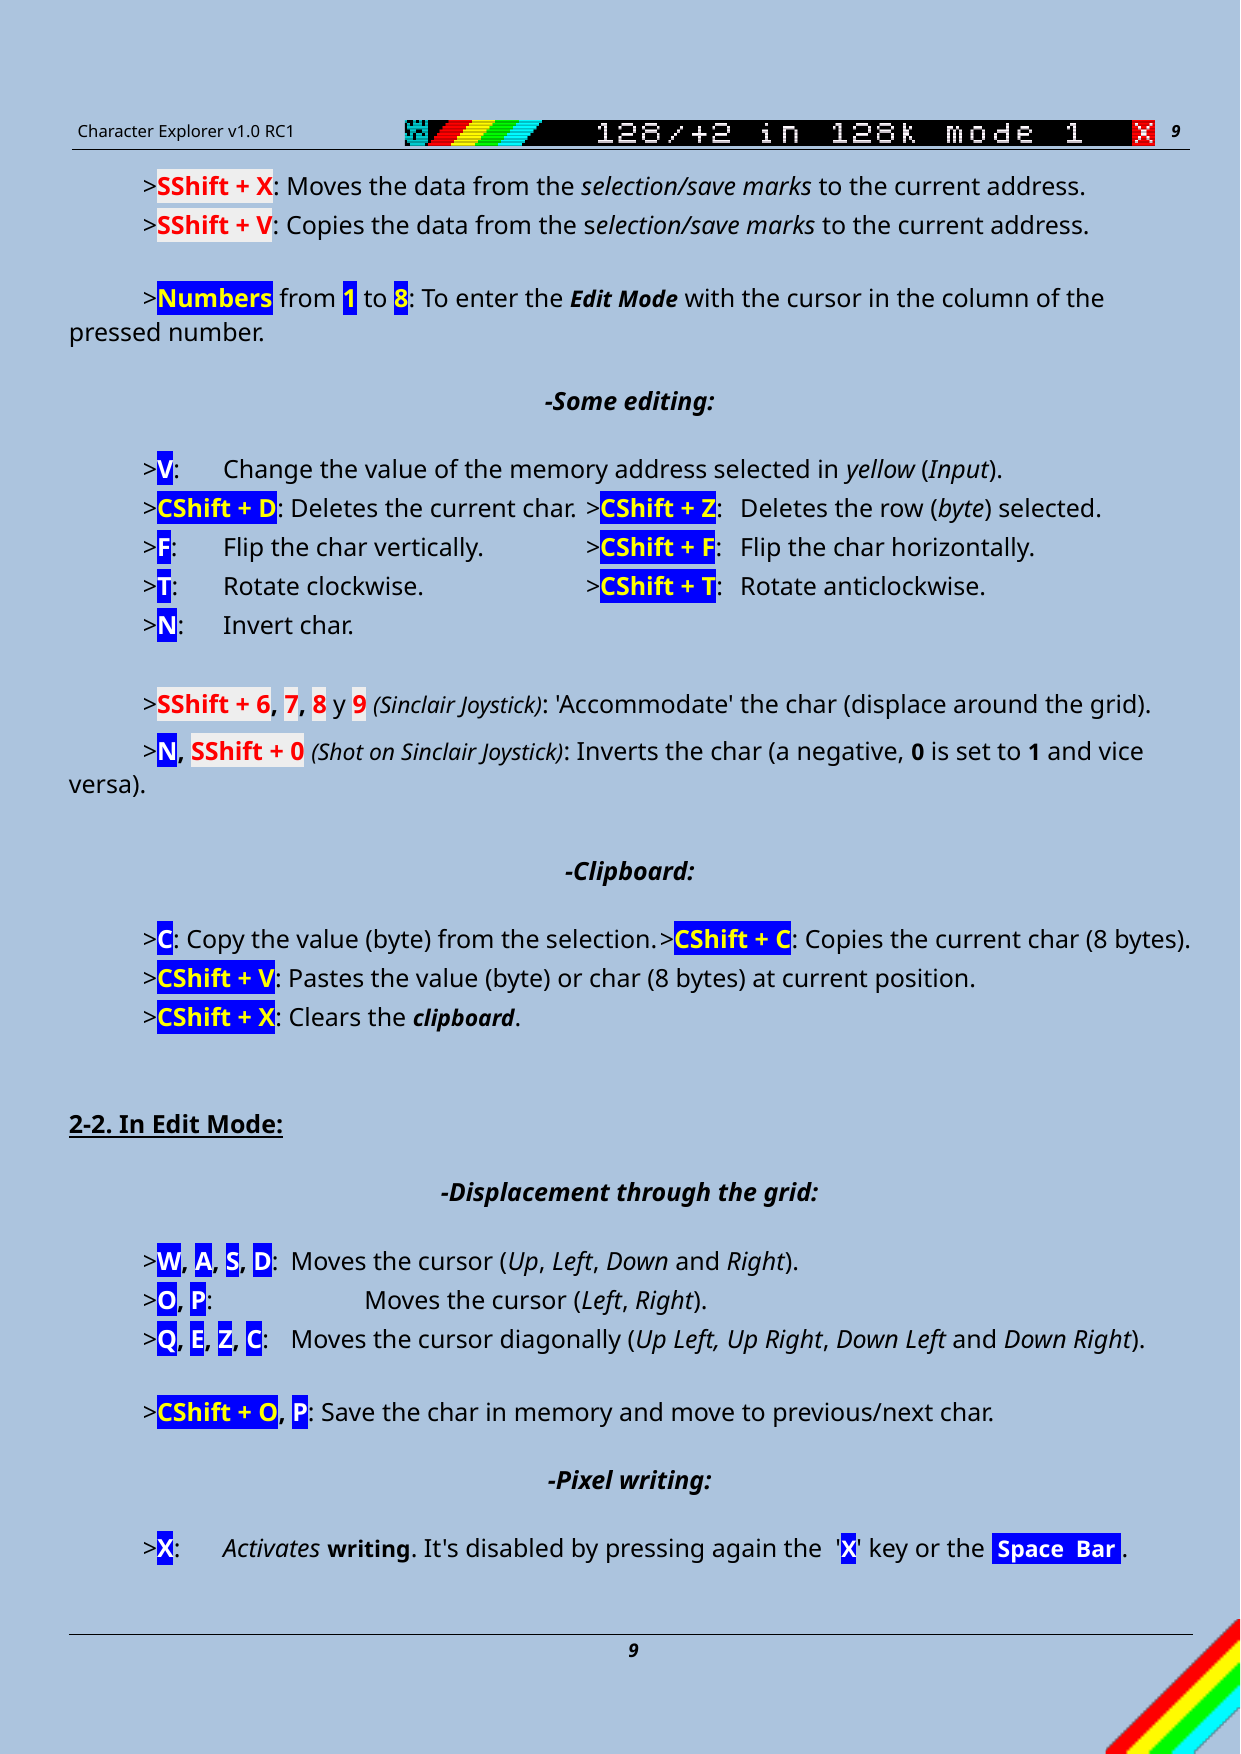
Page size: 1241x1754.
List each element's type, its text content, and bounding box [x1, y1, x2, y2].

text >Numbers from 1 to 8: To enter the Edit Mode with the cursor in the column of the pressed number. [69, 281, 1193, 349]
text >N, SShift + 0 (Shot on Sinclair Joystick): Inverts the char (a negative, 0 is set to 1 and vice versa). [69, 733, 1193, 801]
text >SShift + 6, 7, 8 y 9 (Sinclair Joystick): 'Accommodate' the char (displace around the grid). [69, 687, 1193, 721]
text >Q, E, Z, C: Moves the cursor diagonally (Up Left, Up Right, Down Left and Down Right). [69, 1321, 1193, 1356]
text >O, P: Moves the cursor (Left, Right). [69, 1282, 1193, 1316]
text >SShift + V: Copies the data from the selection/save marks to the current address. [69, 208, 1193, 242]
text -Some editing: [69, 383, 1193, 417]
picture [1105, 1619, 1241, 1754]
text 2-2. In Edit Mode: [69, 1107, 1193, 1141]
text -Pixel writing: [69, 1463, 1193, 1497]
text -Clipboard: [69, 853, 1193, 887]
text >X: Activates writing. It's disabled by pressing again the 'X' key or the Space Bar . [69, 1531, 1193, 1565]
text >CShift + D: Deletes the current char. >CShift + Z: Deletes the row (byte) selected. [69, 491, 1193, 524]
text >W, A, S, D: Moves the cursor (Up, Left, Down and Right). [69, 1243, 1193, 1277]
text >T: Rotate clockwise. >CShift + T: Rotate anticlockwise. [69, 569, 1193, 603]
picture [404, 120, 1155, 146]
text >F: Flip the char vertically. >CShift + F: Flip the char horizontally. [69, 530, 1193, 564]
text >CShift + V: Pastes the value (byte) or char (8 bytes) at current position. [69, 960, 1193, 994]
text >N: Invert char. [69, 608, 1193, 642]
text >CShift + X: Clears the clipboard. [69, 999, 1193, 1034]
text >CShift + O, P: Save the char in memory and move to previous/next char. [69, 1395, 1193, 1429]
text >SShift + X: Moves the data from the selection/save marks to the current address. [69, 169, 1193, 203]
text -Displacement through the grid: [69, 1175, 1193, 1209]
text >C: Copy the value (byte) from the selection. >CShift + C: Copies the current char (8 bytes). [69, 921, 1193, 955]
text >V: Change the value of the memory address selected in yellow (Input). [69, 451, 1193, 485]
